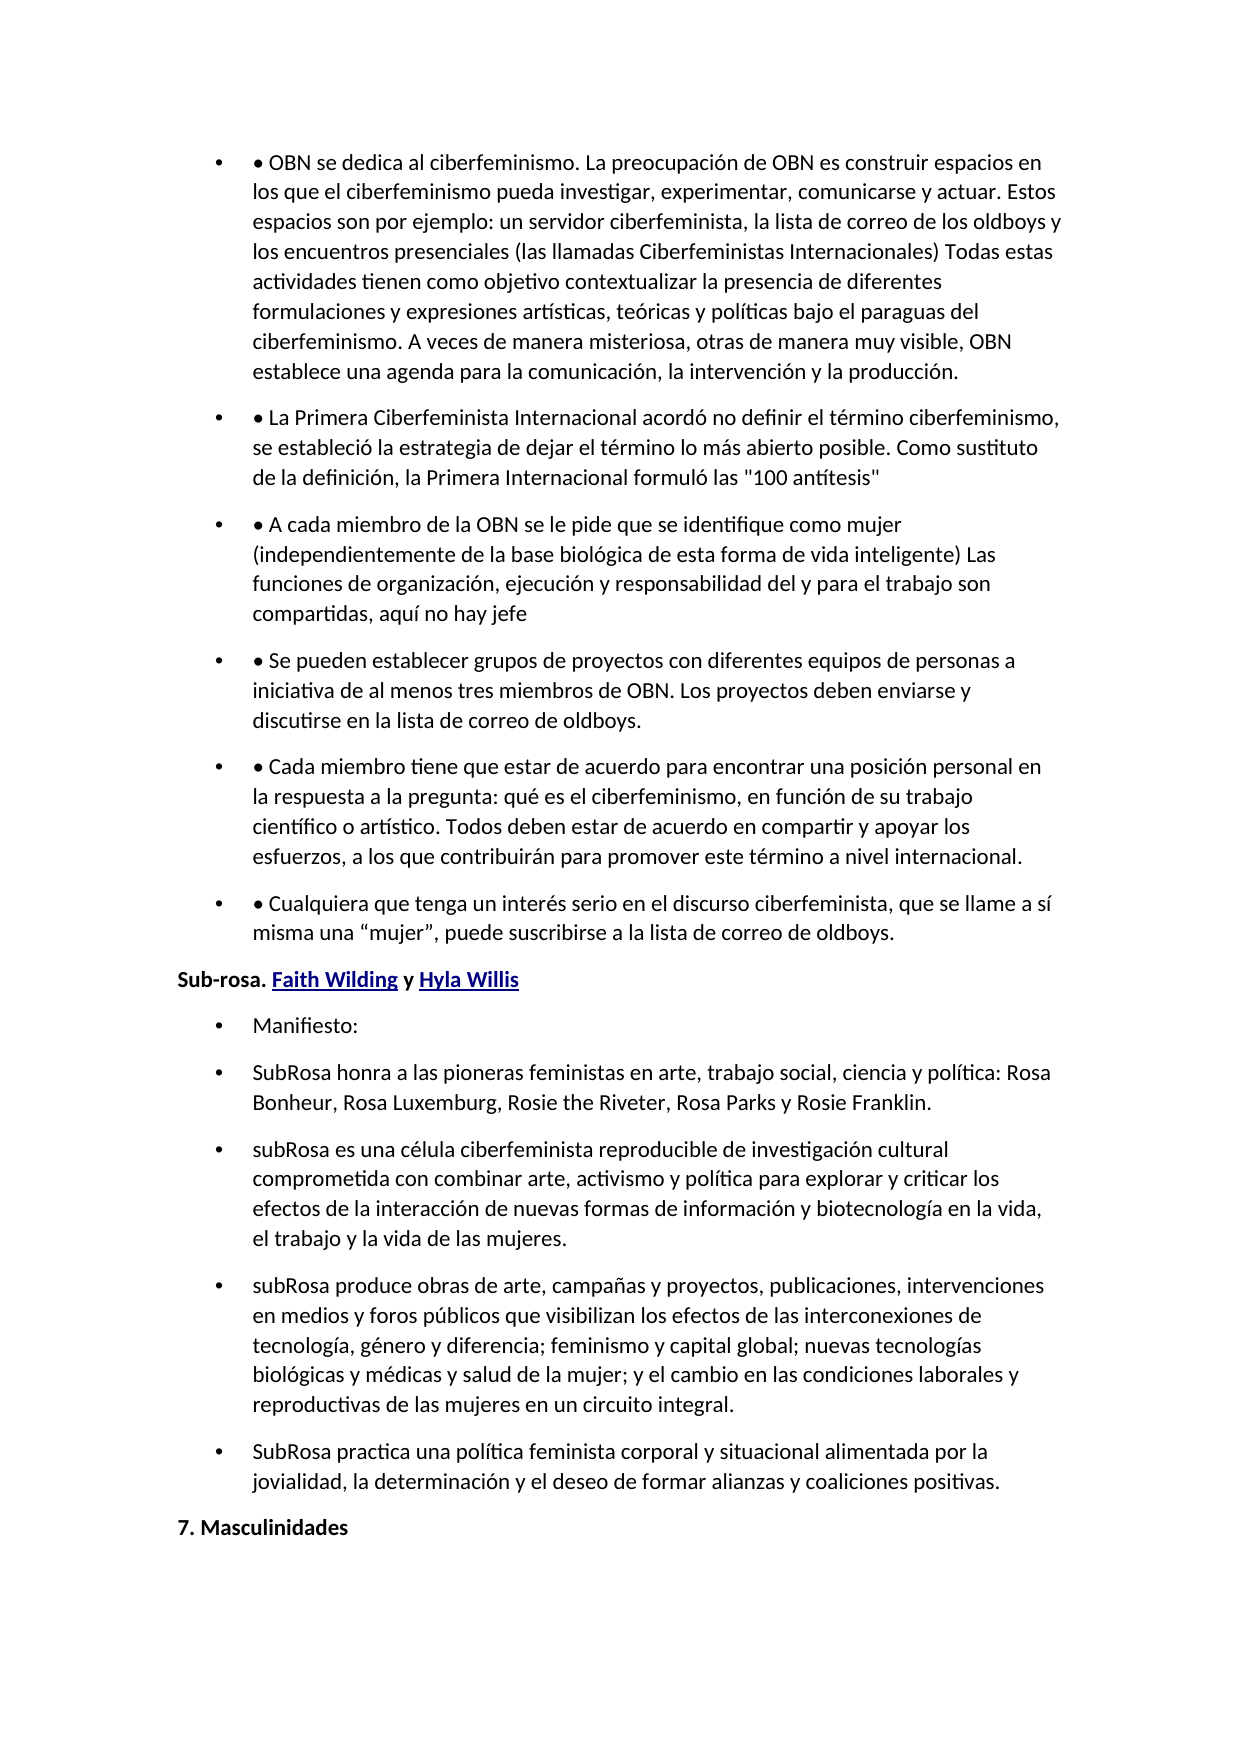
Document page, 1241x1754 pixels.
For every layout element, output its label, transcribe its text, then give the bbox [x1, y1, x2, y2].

list Manifiesto: [215, 1012, 1063, 1040]
list • La Primera Ciberfeminista Internacional acordó no definir el término ciberfeminismo, se estableció la estrategia de dejar el término lo más abierto posible. Como sustituto de la definición, la Primera Internacional formuló las "100 antítesis" [215, 403, 1063, 491]
list • Se pueden establecer grupos de proyectos con diferentes equipos de personas a iniciativa de al menos tres miembros de OBN. Los proyectos deben enviarse y discutirse en la lista de correo de oldboys. [215, 646, 1063, 734]
list SubRosa honra a las pioneras feministas en arte, trabajo social, ciencia y política: Rosa Bonheur, Rosa Luxemburg, Rosie the Riveter, Rosa Parks y Rosie Franklin. [215, 1058, 1063, 1116]
list • Cualquiera que tenga un interés serio en el discurso ciberfeminista, que se llame a sí misma una “mujer”, puede suscribirse a la lista de correo de oldboys. [215, 889, 1063, 947]
list • Cada miembro tiene que estar de acuerdo para encontrar una posición personal en la respuesta a la pregunta: qué es el ciberfeminismo, en función de su trabajo científico o artístico. Todos deben estar de acuerdo en compartir y apoyar los esfuerzos, a los que contribuirán para promover este término a nivel internacional. [215, 752, 1063, 870]
list • A cada miembro de la OBN se le pide que se identifique como mujer (independientemente de la base biológica de esta forma de vida inteligente) Las funciones de organización, ejecución y responsabilidad del y para el trabajo son compartidas, aquí no hay jefe [215, 510, 1063, 627]
text Sub-rosa. Faith Wilding y Hyla Willis [177, 965, 1063, 993]
list subRosa es una célula ciberfeminista reproducible de investigación cultural comprometida con combinar arte, activismo y política para explorar y criticar los efectos de la interacción de nuevas formas de información y biotecnología en la vida, el trabajo y la vida de las mujeres. [215, 1135, 1063, 1252]
list • OBN se dedica al ciberfeminismo. La preocupación de OBN es construir espacios en los que el ciberfeminismo pueda investigar, experimentar, comunicarse y actuar. Estos espacios son por ejemplo: un servidor ciberfeminista, la lista de correo de los oldboys y los encuentros presenciales (las llamadas Ciberfeministas Internacionales) Todas estas actividades tienen como objetivo contextualizar la presencia de diferentes formulaciones y expresiones artísticas, teóricas y políticas bajo el paraguas del ciberfeminismo. A veces de manera misteriosa, otras de manera muy visible, OBN establece una agenda para la comunicación, la intervención y la producción. [215, 148, 1063, 385]
list subRosa produce obras de arte, campañas y proyectos, publicaciones, intervenciones en medios y foros públicos que visibilizan los efectos de las interconexiones de tecnología, género y diferencia; feminismo y capital global; nuevas tecnologías biológicas y médicas y salud de la mujer; y el cambio en las condiciones laborales y reproductivas de las mujeres en un circuito integral. [215, 1271, 1063, 1418]
list SubRosa practica una política feminista corporal y situacional alimentada por la jovialidad, la determinación y el deseo de formar alianzas y coaliciones positivas. [215, 1437, 1063, 1495]
text 7. Masculinidades [177, 1513, 1063, 1542]
